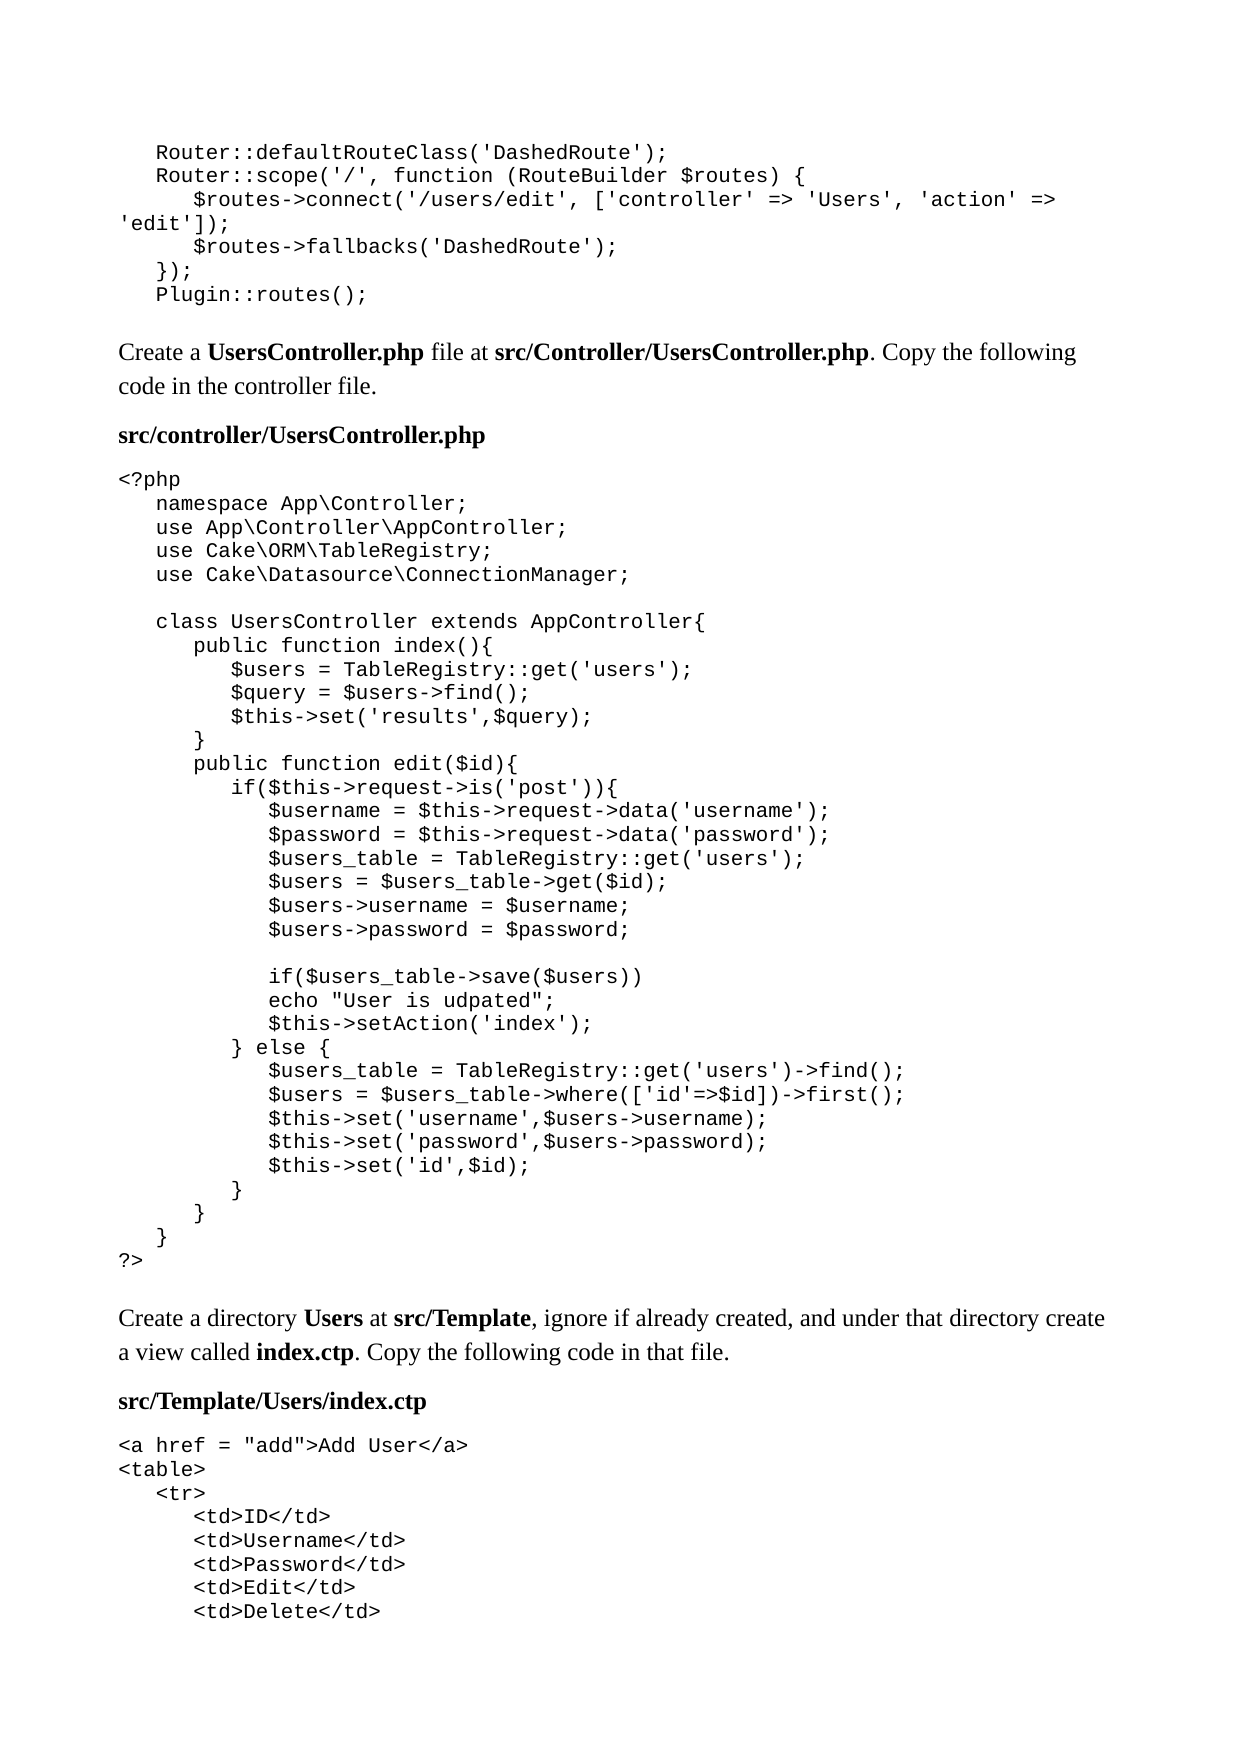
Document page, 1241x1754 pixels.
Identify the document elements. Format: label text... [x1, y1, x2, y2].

text <td>Username</td> [118, 1530, 1122, 1554]
text <td>Password</td> [118, 1554, 1122, 1577]
text <tr> [118, 1483, 1122, 1506]
text $this->set('password',$users->password); [118, 1131, 1122, 1155]
text $users = TableRegistry::get('users'); [118, 658, 1122, 682]
text Create a UsersController.php file at src/Controller/UsersController.php. Copy the following code in the controller file. [118, 337, 1122, 400]
text use App\Controller\AppController; [118, 517, 1122, 540]
text use Cake\ORM\TableRegistry; [118, 540, 1122, 564]
text src/controller/UsersController.php [118, 420, 1122, 449]
text namespace App\Controller; [118, 493, 1122, 517]
text } [118, 1179, 1122, 1202]
text $this->setAction('index'); [118, 1013, 1122, 1037]
text <td>ID</td> [118, 1506, 1122, 1530]
text $username = $this->request->data('username'); [118, 800, 1122, 824]
text src/Template/Users/index.ctp [118, 1386, 1122, 1415]
text public function index(){ [118, 635, 1122, 658]
text public function edit($id){ [118, 753, 1122, 777]
text <a href = "add">Add User</a> [118, 1435, 1122, 1459]
text Plugin::routes(); [118, 284, 1122, 307]
text <?php [118, 469, 1122, 493]
text $password = $this->request->data('password'); [118, 824, 1122, 848]
text if($this->request->is('post')){ [118, 777, 1122, 800]
text $routes->fallbacks('DashedRoute'); [118, 236, 1122, 260]
text ?> [118, 1250, 1122, 1273]
text $users = $users_table->get($id); [118, 871, 1122, 895]
text $users_table = TableRegistry::get('users')->find(); [118, 1061, 1122, 1084]
text $users->password = $password; [118, 919, 1122, 942]
text $this->set('results',$query); [118, 706, 1122, 729]
text }); [118, 260, 1122, 284]
text if($users_table->save($users)) [118, 966, 1122, 989]
text $this->set('username',$users->username); [118, 1108, 1122, 1131]
text <td>Delete</td> [118, 1601, 1122, 1624]
text use Cake\Datasource\ConnectionManager; [118, 564, 1122, 588]
text $query = $users->find(); [118, 682, 1122, 706]
text Router::defaultRouteClass('DashedRoute'); [118, 142, 1122, 165]
text } [118, 1226, 1122, 1250]
text <table> [118, 1459, 1122, 1483]
text class UsersController extends AppController{ [118, 611, 1122, 635]
text } else { [118, 1037, 1122, 1061]
text $users->username = $username; [118, 895, 1122, 919]
text } [118, 729, 1122, 753]
text echo "User is udpated"; [118, 989, 1122, 1013]
text $users = $users_table->where(['id'=>$id])->first(); [118, 1084, 1122, 1108]
text $users_table = TableRegistry::get('users'); [118, 848, 1122, 871]
text } [118, 1202, 1122, 1226]
text $routes->connect('/users/edit', ['controller' => 'Users', 'action' => 'edit']); [118, 189, 1122, 236]
text Router::scope('/', function (RouteBuilder $routes) { [118, 165, 1122, 189]
text Create a directory Users at src/Template, ignore if already created, and under that directory create a view called index.ctp. Copy the following code in that file. [118, 1303, 1122, 1366]
text <td>Edit</td> [118, 1577, 1122, 1601]
text $this->set('id',$id); [118, 1155, 1122, 1179]
